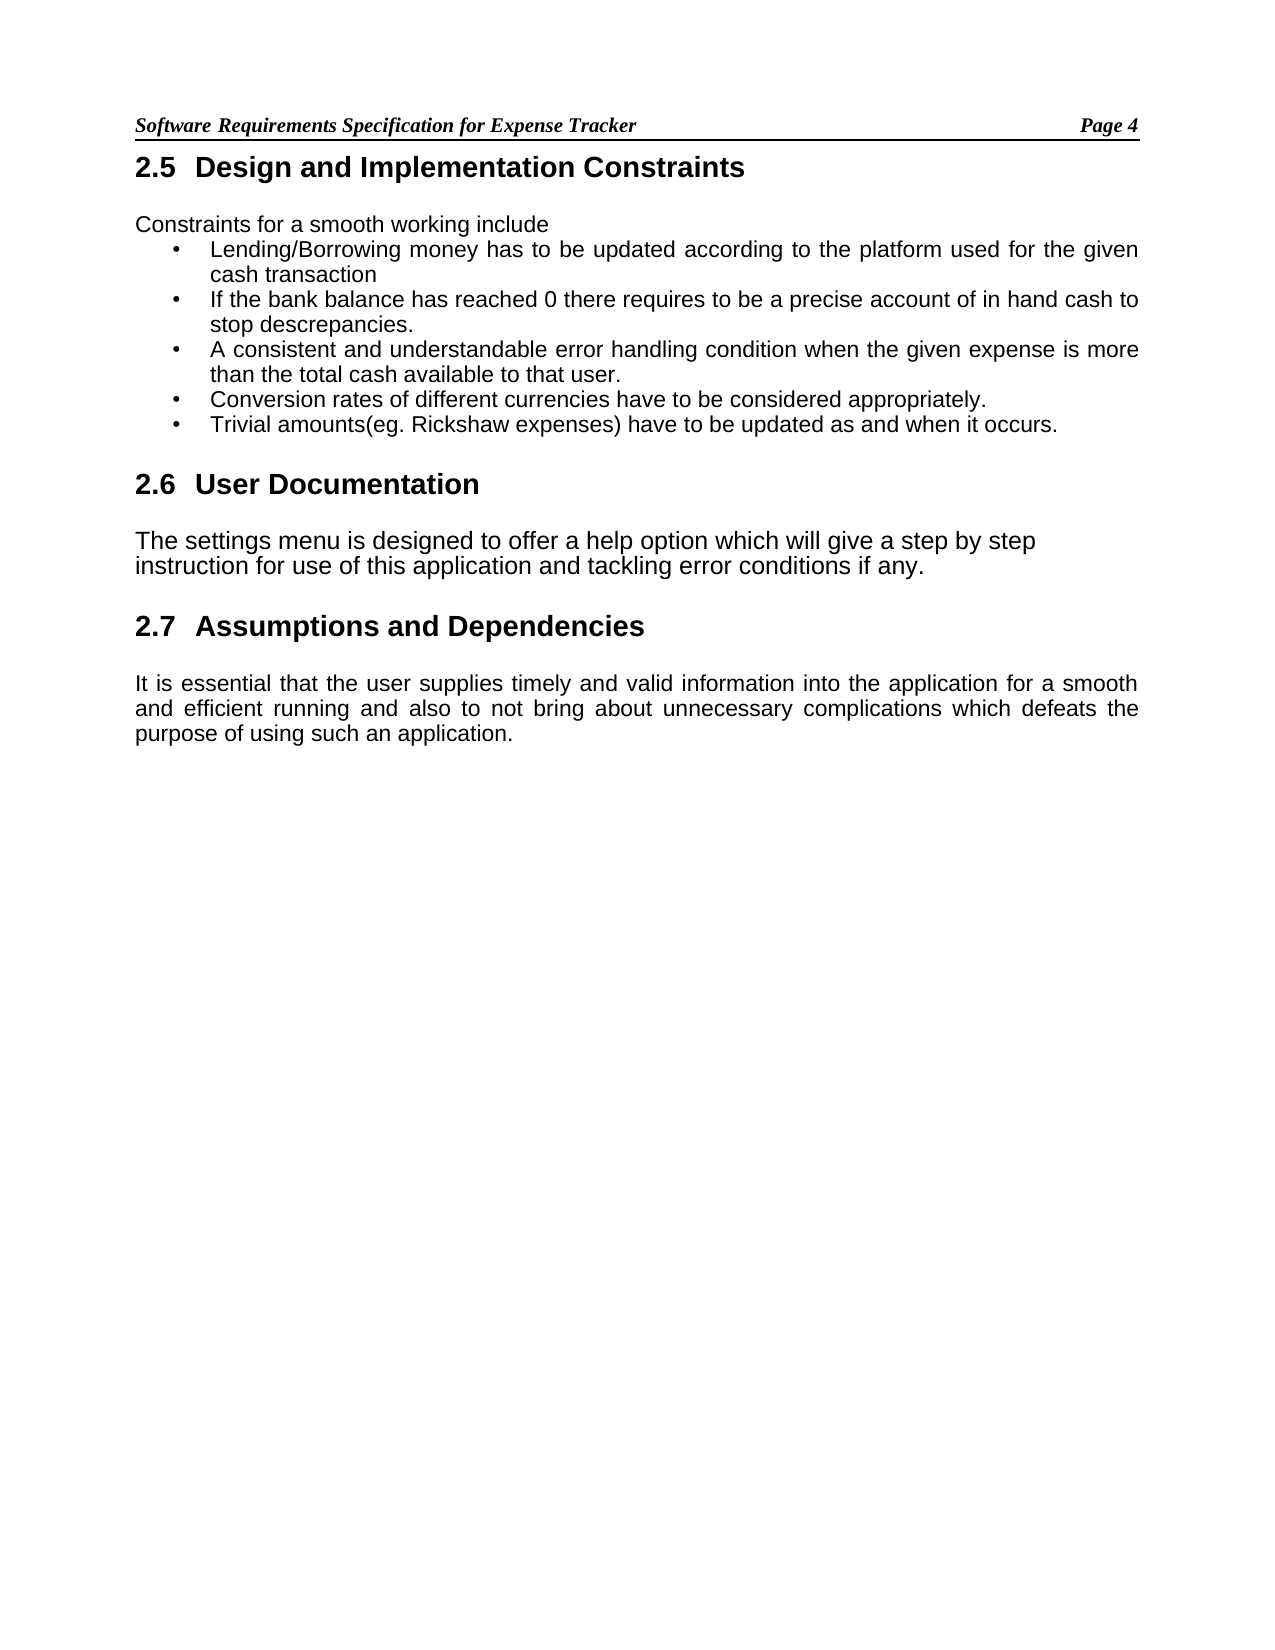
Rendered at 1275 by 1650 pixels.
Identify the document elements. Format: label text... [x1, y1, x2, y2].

subtitle User Documentation [135, 467, 1140, 500]
list If the bank balance has reached 0 there requires to be a precise account of in hand cash to stop descrepancies. [172, 288, 1140, 338]
list Conversion rates of different currencies have to be considered appropriately. [172, 388, 1140, 413]
subtitle Assumptions and Dependencies [135, 609, 1140, 642]
list Trivial amounts(eg. Rickshaw expenses) have to be updated as and when it occurs. [172, 413, 1140, 438]
subtitle Design and Implementation Constraints [135, 150, 1140, 183]
text It is essential that the user supplies timely and valid information into the application for a smooth and efficient running and also to not bring about unnecessary complications which defeats the purpose of using such an application. [135, 671, 1140, 746]
text The settings menu is designed to offer a help option which will give a step by step instruction for use of this application and tackling error conditions if any. [135, 529, 1140, 579]
list A consistent and understandable error handling condition when the given expense is more than the total cash available to that user. [172, 338, 1140, 388]
list Lending/Borrowing money has to be updated according to the platform used for the given cash transaction [172, 238, 1140, 288]
text Constraints for a smooth working include [135, 213, 1140, 238]
